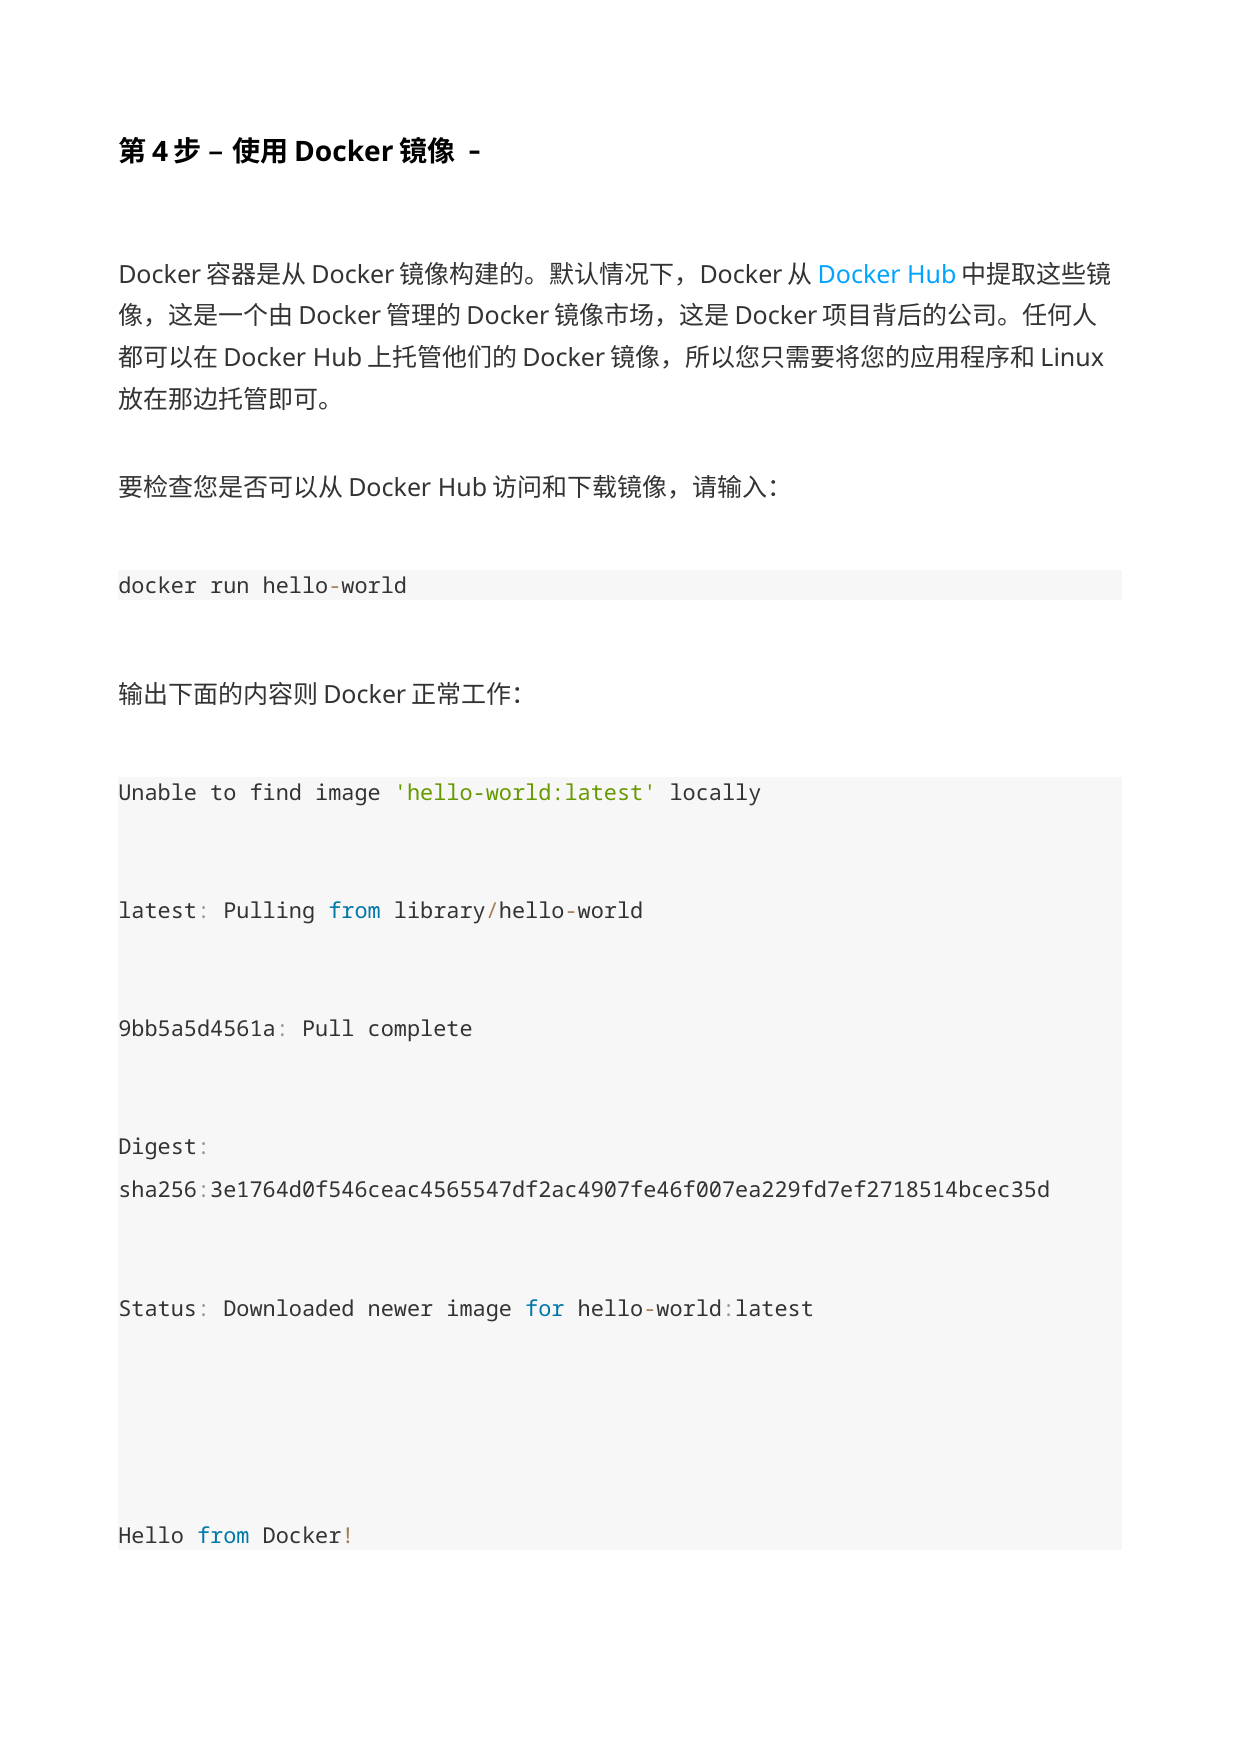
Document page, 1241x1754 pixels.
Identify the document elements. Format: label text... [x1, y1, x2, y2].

text Unable to find image 'hello-world:latest' locally [118, 777, 1122, 807]
text docker run hello-world [118, 570, 1122, 600]
text 输出下面的内容则Docker正常工作： [118, 674, 1122, 711]
text Status: Downloaded newer image for hello-world:latest [118, 1293, 1122, 1322]
text 9bb5a5d4561a: Pull complete [118, 1013, 1122, 1043]
subtitle 第4步 – 使用Docker镜像 - [118, 118, 1122, 172]
text Digest: sha256:3e1764d0f546ceac4565547df2ac4907fe46f007ea229fd7ef2718514bcec35d [118, 1131, 1122, 1204]
text latest: Pulling from library/hello-world [118, 895, 1122, 925]
text 要检查您是否可以从Docker Hub访问和下载镜像，请输入： [118, 468, 1122, 504]
text Hello from Docker! [118, 1520, 1122, 1550]
text Docker容器是从Docker镜像构建的。默认情况下，Docker从Docker Hub中提取这些镜像，这是一个由Docker管理的Docker镜像市场，这是Docker项目背后的公司。任何人都可以在Docker Hub上托管他们的Docker镜像，所以您只需要将您的应用程序和Linux放在那边托管即可。 [118, 254, 1122, 415]
